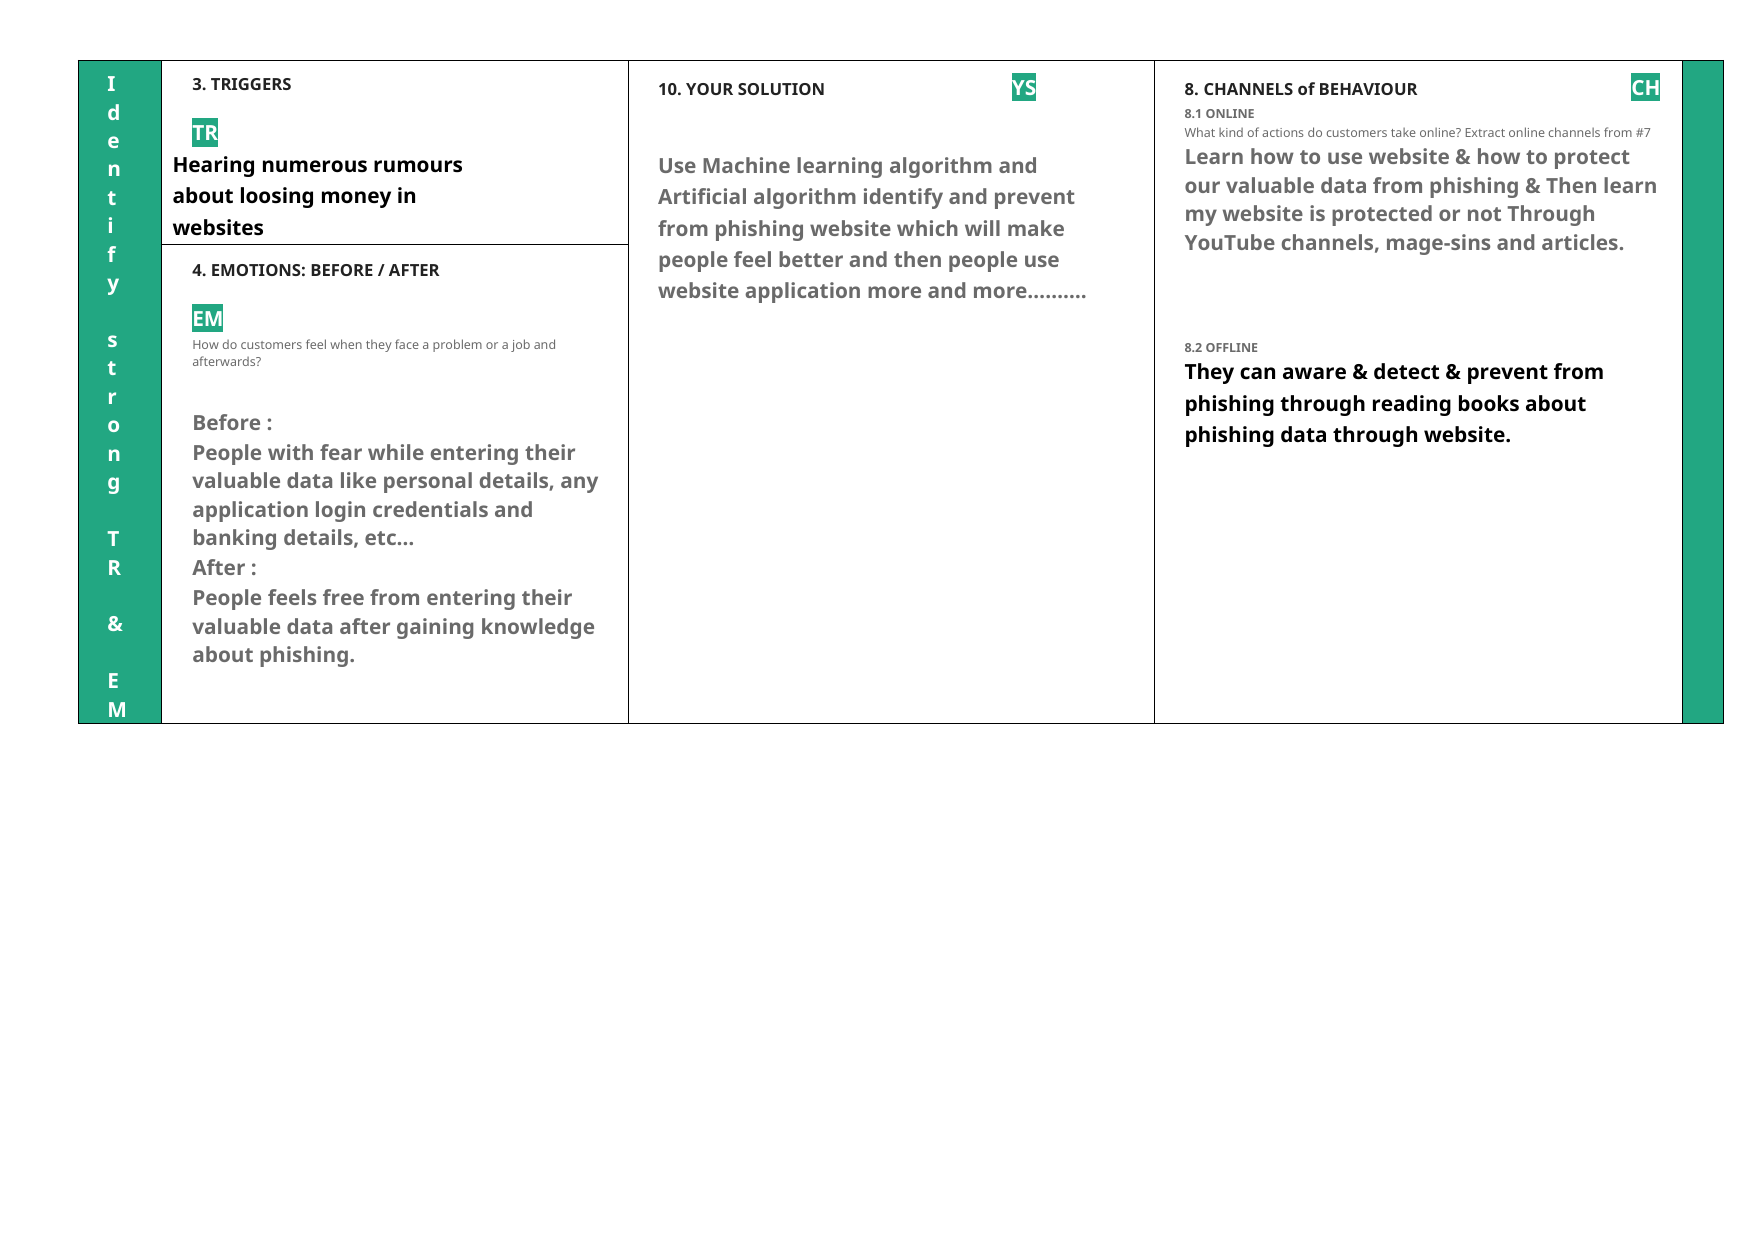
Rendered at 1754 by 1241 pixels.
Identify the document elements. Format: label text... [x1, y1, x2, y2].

table_header CHANNELS of BEHAVIOUR CH ONLINE What kind of actions do customers take online? Extract online channels from #7 Learn how to use website & how to protect our valuable data from phishing & Then learn my website is protected or not Through YouTube channels, mage-sins and articles. OFFLINE They can aware & detect & prevent from phishing through reading books about phishing data through website. [1155, 61, 1682, 723]
table_header [1683, 61, 1723, 723]
table_header 10. YOUR SOLUTION YS Use Machine learning algorithm and Artificial algorithm identify and prevent from phishing website which will make people feel better and then people use website application more and more………. [629, 61, 1154, 723]
table_header 3. TRIGGERS TR Hearing numerous rumours about loosing money in websites [162, 61, 628, 244]
table_header Identify strong TR & EM [79, 61, 161, 723]
table_cell 4. EMOTIONS: BEFORE / AFTER EM How do customers feel when they face a problem or a job and afterwards? Before : People with fear while entering their valuable data like personal details, any application login credentials and banking details, etc… After : People feels free from entering their valuable data after gaining knowledge about phishing. [162, 245, 628, 723]
